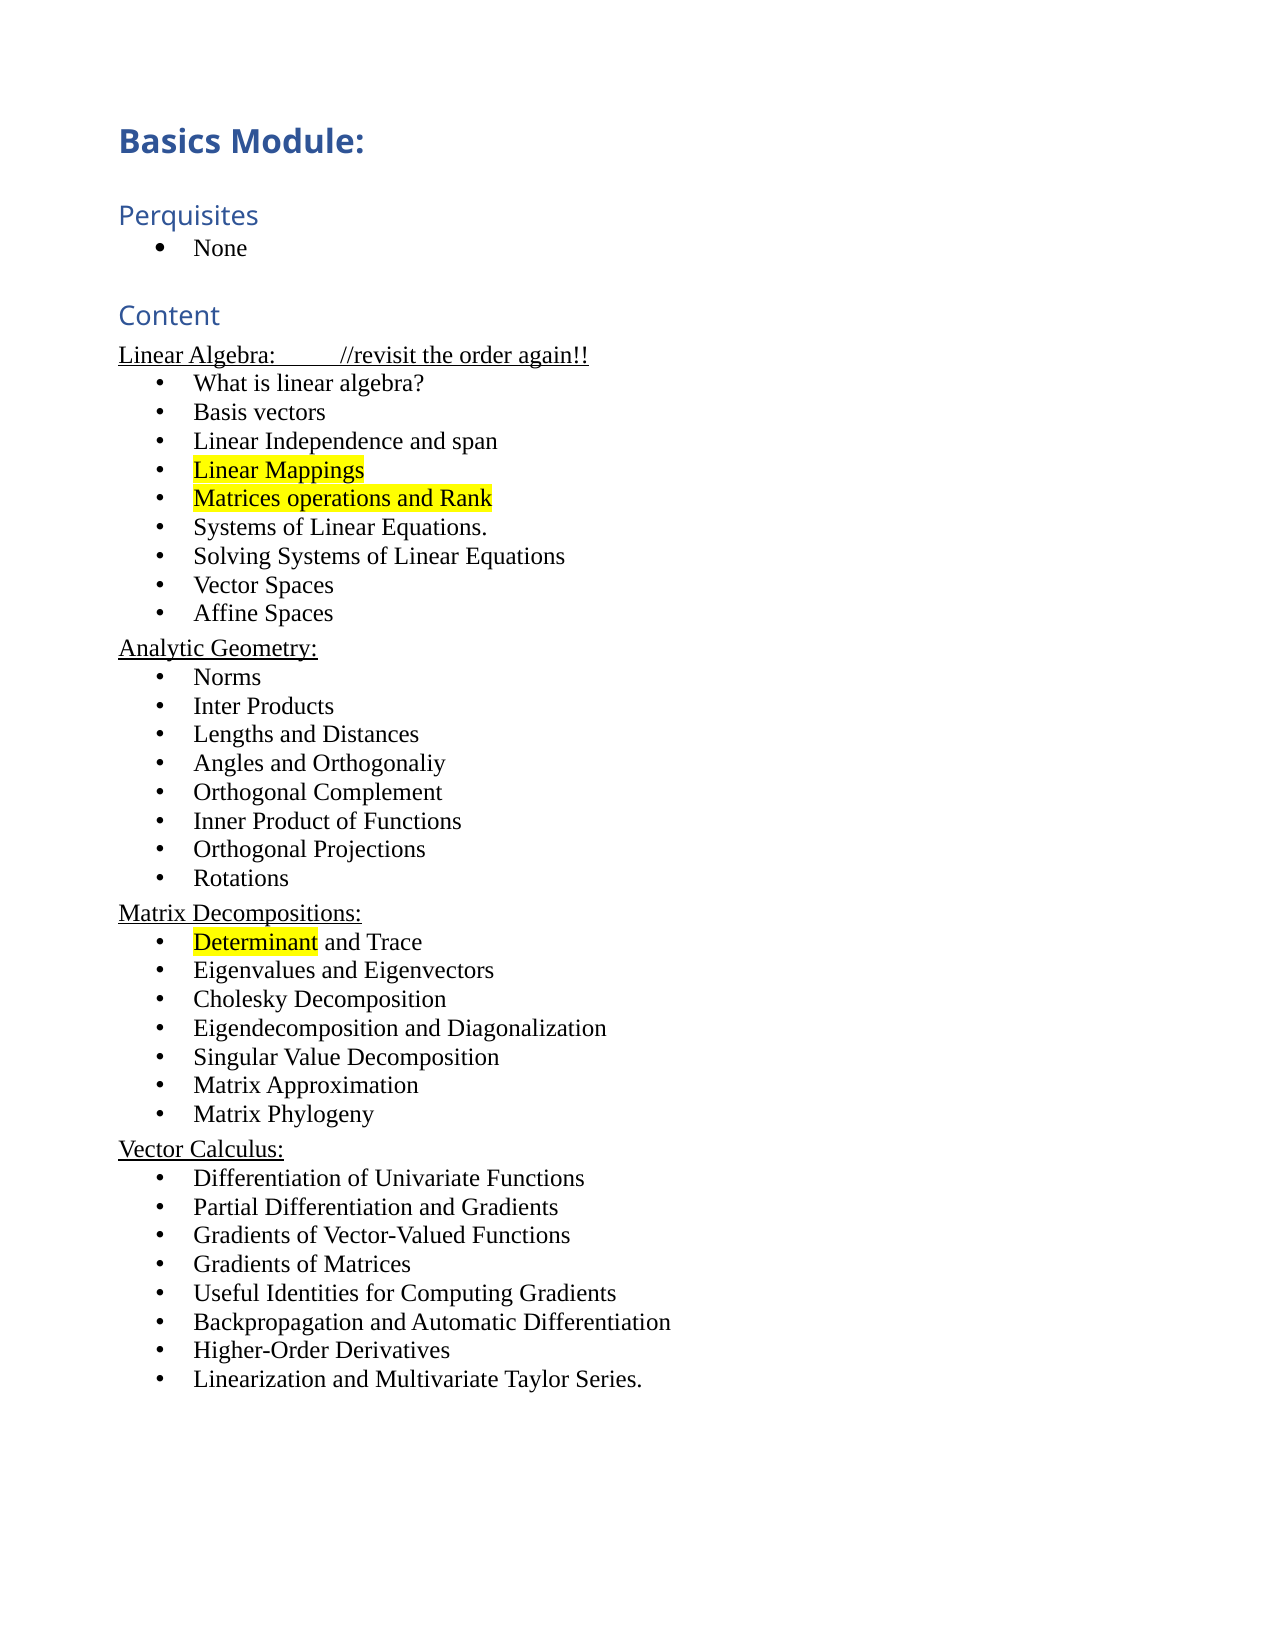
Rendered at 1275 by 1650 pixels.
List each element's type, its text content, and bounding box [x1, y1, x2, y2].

list Matrix Approximation [156, 1071, 1157, 1099]
list Inner Product of Functions [156, 806, 1157, 834]
subtitle Content [118, 297, 1157, 334]
list Inter Products [156, 691, 1157, 719]
list Useful Identities for Computing Gradients [156, 1278, 1157, 1307]
list Basis vectors [156, 397, 1157, 426]
list What is linear algebra? [156, 368, 1157, 397]
list Solving Systems of Linear Equations [156, 541, 1157, 570]
list Orthogonal Complement [156, 777, 1157, 806]
list None [156, 233, 1157, 262]
list Matrix Phylogeny [156, 1099, 1157, 1128]
list Affine Spaces [156, 598, 1157, 627]
list Gradients of Matrices [156, 1249, 1157, 1278]
list Gradients of Vector-Valued Functions [156, 1220, 1157, 1249]
list Eigendecomposition and Diagonalization [156, 1013, 1157, 1042]
list Backpropagation and Automatic Differentiation [156, 1307, 1157, 1335]
list Rotations [156, 863, 1157, 892]
list Differentiation of Univariate Functions [156, 1163, 1157, 1192]
list Vector Calculus: [118, 1134, 1157, 1163]
list Higher-Order Derivatives [156, 1335, 1157, 1364]
subtitle Perquisites [118, 196, 1157, 233]
list Linear Algebra: //revisit the order again!! [118, 340, 1157, 368]
subtitle Basics Module: [118, 118, 1157, 163]
list Singular Value Decomposition [156, 1042, 1157, 1071]
list Linearization and Multivariate Taylor Series. [156, 1364, 1157, 1393]
list Lengths and Distances [156, 719, 1157, 748]
list Matrices operations and Rank [156, 483, 1157, 512]
list Systems of Linear Equations. [156, 512, 1157, 541]
list Angles and Orthogonaliy [156, 748, 1157, 777]
list Determinant and Trace [156, 927, 1157, 956]
list Analytic Geometry: [118, 633, 1157, 662]
list Eigenvalues and Eigenvectors [156, 956, 1157, 984]
list Matrix Decompositions: [118, 898, 1157, 927]
list Partial Differentiation and Gradients [156, 1192, 1157, 1220]
list Orthogonal Projections [156, 834, 1157, 863]
list Linear Independence and span [156, 426, 1157, 455]
list Norms [156, 662, 1157, 691]
list Linear Mappings [156, 455, 1157, 483]
list Vector Spaces [156, 570, 1157, 598]
list Cholesky Decomposition [156, 984, 1157, 1013]
